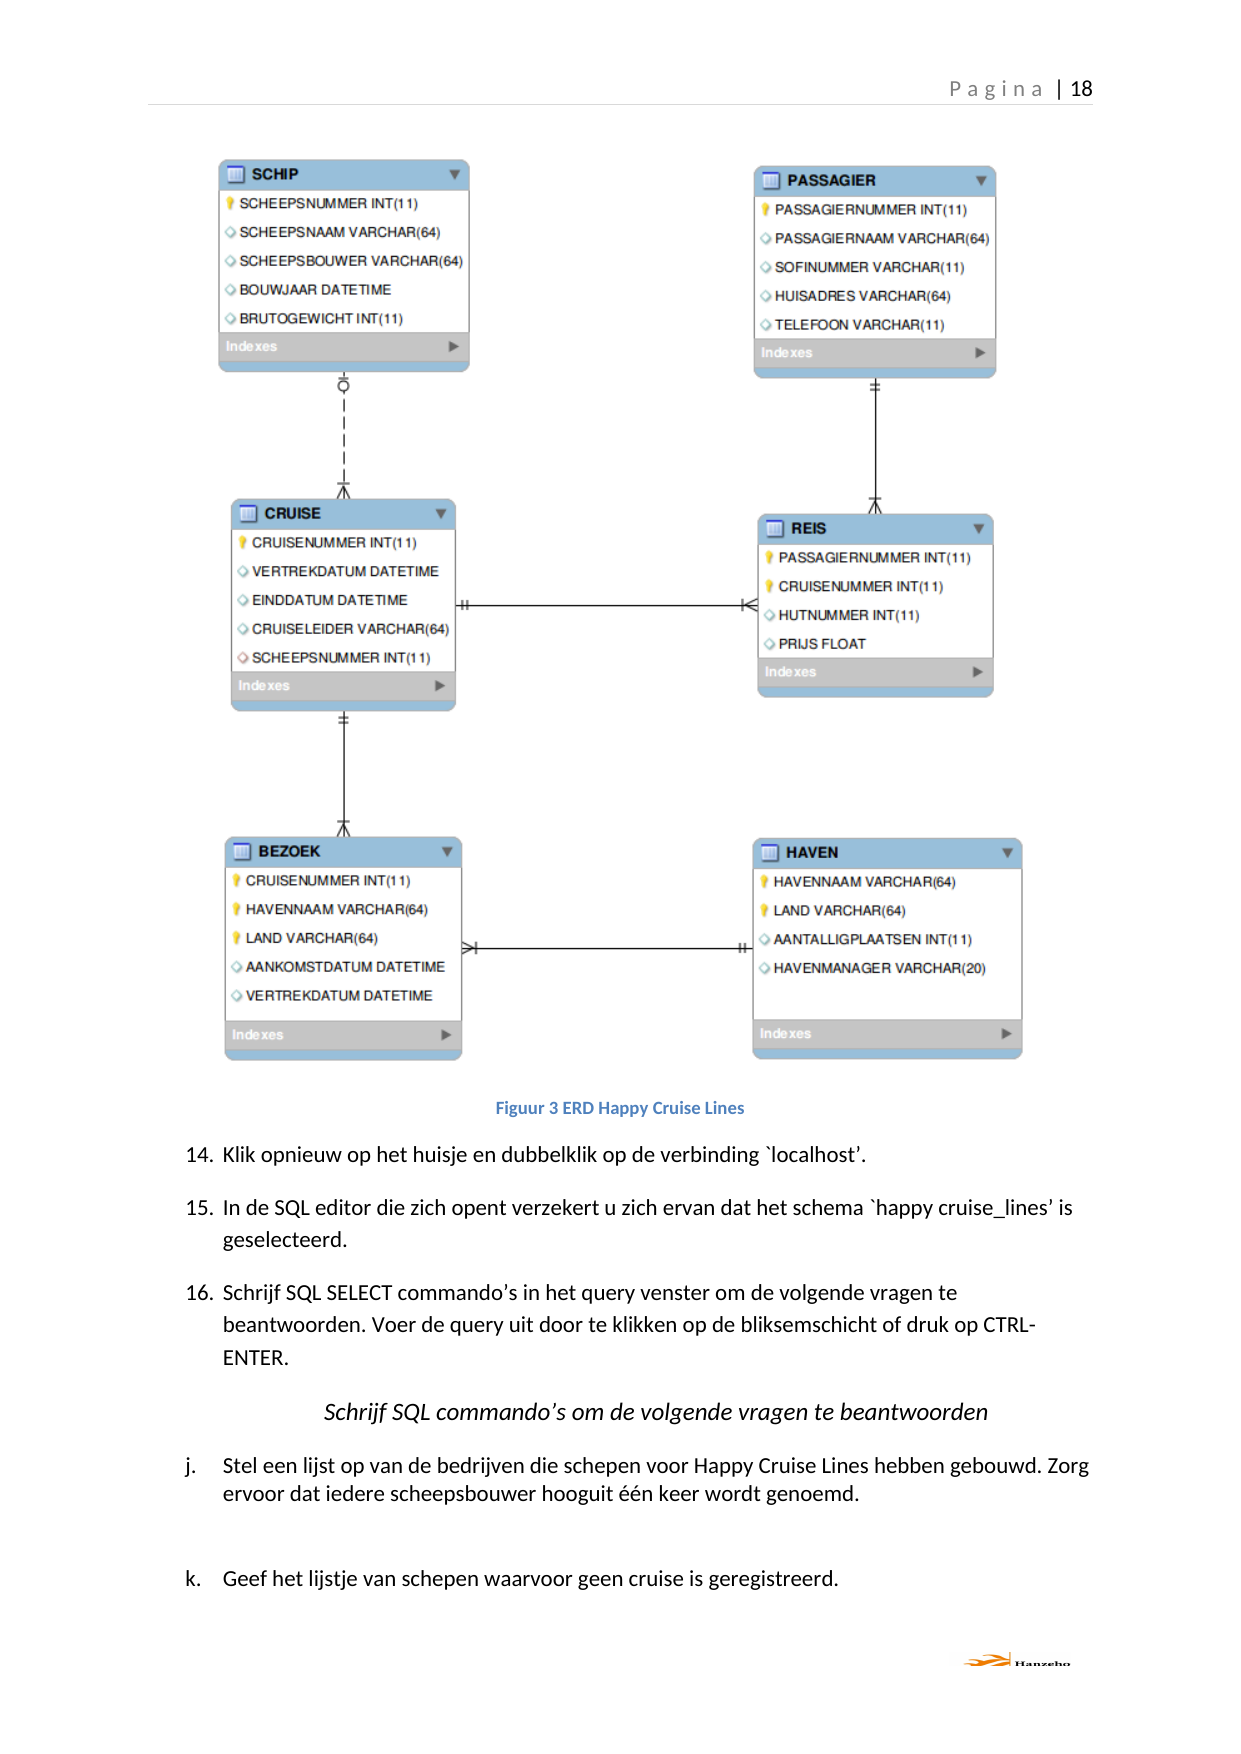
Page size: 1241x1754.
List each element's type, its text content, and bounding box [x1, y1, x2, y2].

list Schrijf SQL commando’s om de volgende vragen te beantwoorden [223, 1396, 1093, 1426]
list Geef het lijstje van schepen waarvoor geen cruise is geregistreerd. [185, 1564, 1093, 1592]
text Figuur 3 ERD Happy Cruise Lines [148, 1096, 1093, 1119]
list Schrijf SQL SELECT commando’s in het query venster om de volgende vragen te beantwoorden. Voer de query uit door te klikken op de bliksemschicht of druk op CTRL-ENTER. [185, 1278, 1093, 1371]
picture [952, 1652, 1194, 1681]
picture [206, 147, 1034, 1072]
list Stel een lijst op van de bedrijven die schepen voor Happy Cruise Lines hebben gebouwd. Zorg ervoor dat iedere scheepsbouwer hooguit één keer wordt genoemd. [185, 1452, 1093, 1508]
list In de SQL editor die zich opent verzekert u zich ervan dat het schema `happy cruise_lines’ is geselecteerd. [185, 1193, 1093, 1253]
list Klik opnieuw op het huisje en dubbelklik op de verbinding `localhost’. [185, 1140, 1093, 1168]
